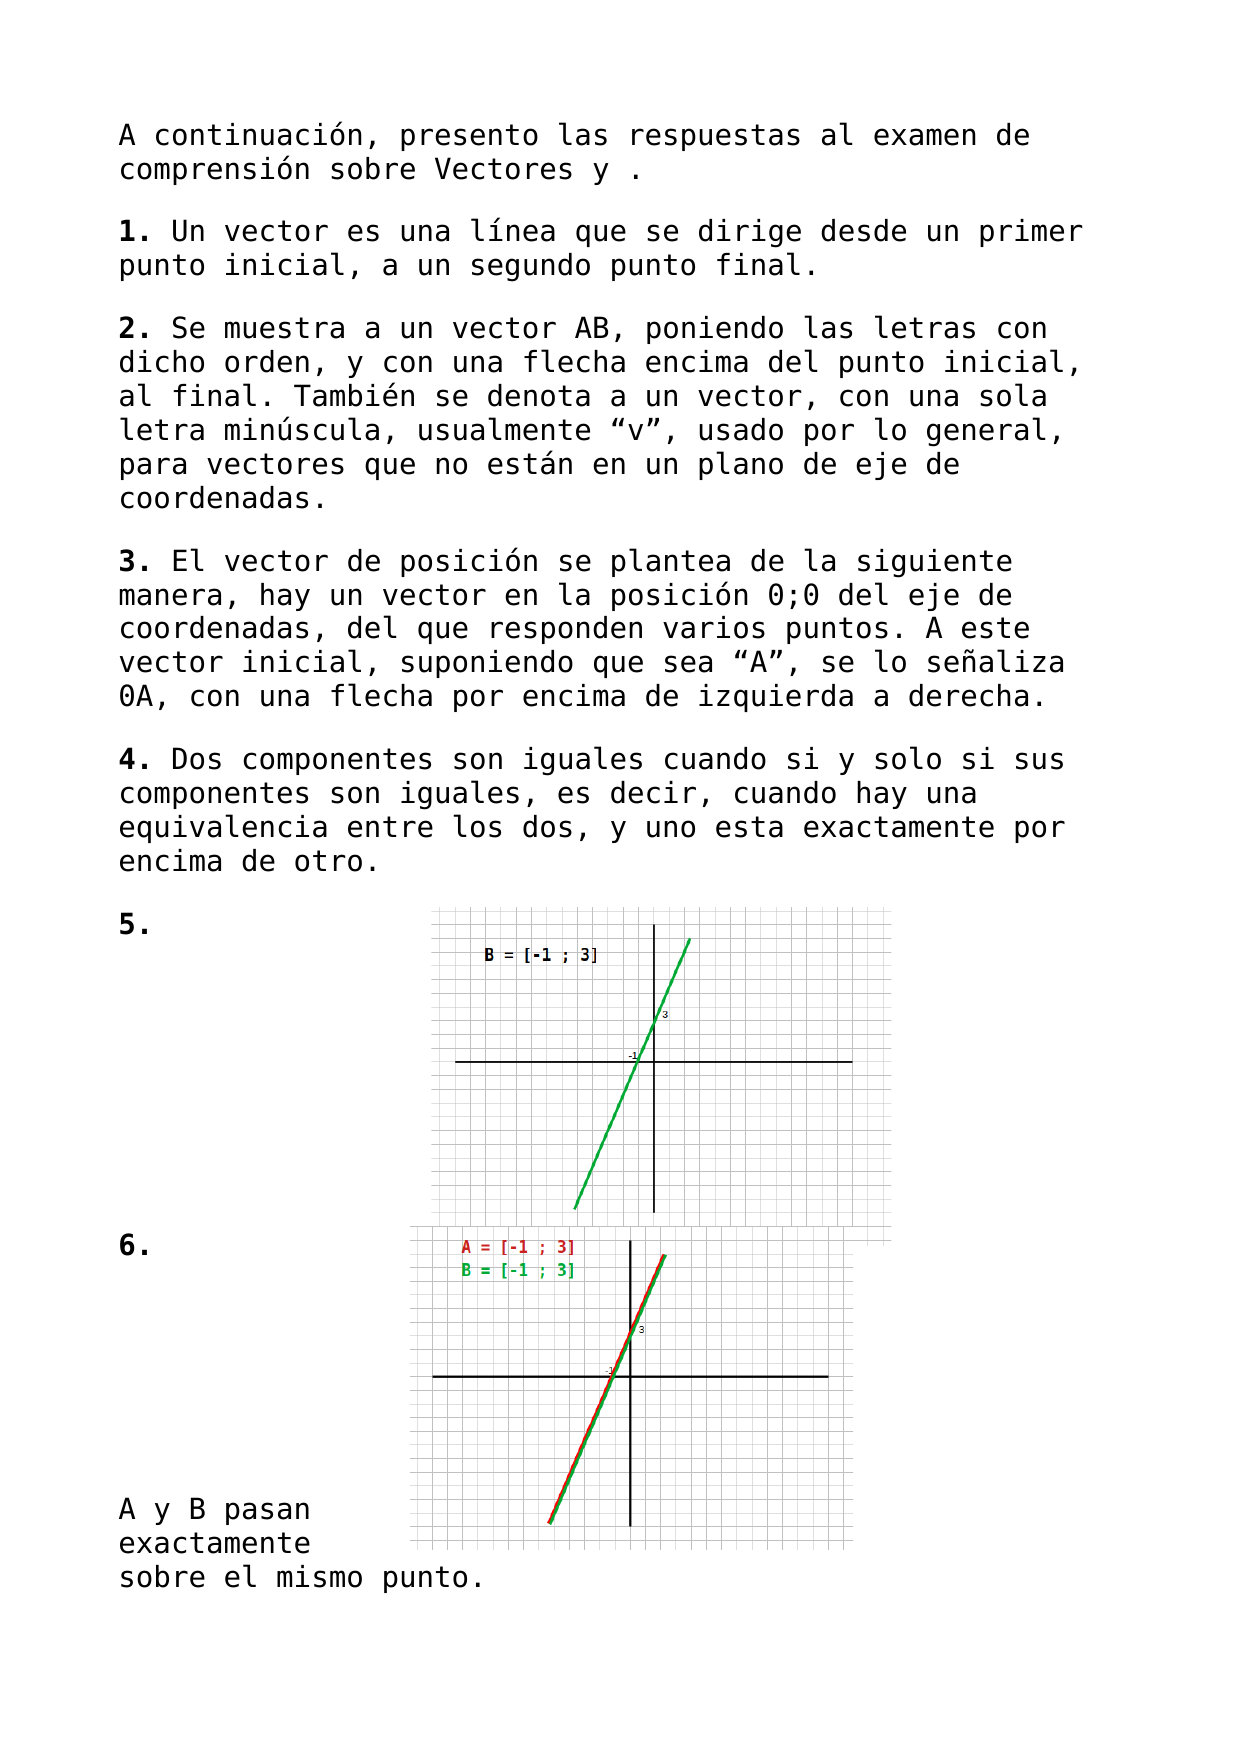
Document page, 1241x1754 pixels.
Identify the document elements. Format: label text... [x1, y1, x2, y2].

text 4. Dos componentes son iguales cuando si y solo si sus componentes son iguales, es decir, cuando hay una equivalencia entre los dos, y uno esta exactamente por encima de otro. [118, 742, 1122, 878]
text A continuación, presento las respuestas al examen de comprensión sobre Vectores y . [118, 118, 1122, 186]
text A y B pasan exactamente sobre el mismo punto. [118, 1492, 1122, 1594]
picture [409, 907, 892, 1550]
text 6. [118, 1228, 409, 1262]
text 5. [118, 907, 431, 941]
text 3. El vector de posición se plantea de la siguiente manera, hay un vector en la posición 0;0 del eje de coordenadas, del que responden varios puntos. A este vector inicial, suponiendo que sea “A”, se lo señaliza 0A, con una flecha por encima de izquierda a derecha. [118, 544, 1122, 714]
text 2. Se muestra a un vector AB, poniendo las letras con dicho orden, y con una flecha encima del punto inicial, al final. También se denota a un vector, con una sola letra minúscula, usualmente “v”, usado por lo general, para vectores que no están en un plano de eje de coordenadas. [118, 311, 1122, 515]
text 1. Un vector es una línea que se dirige desde un primer punto inicial, a un segundo punto final. [118, 215, 1122, 283]
text [854, 1228, 1122, 1262]
text [892, 907, 1122, 941]
